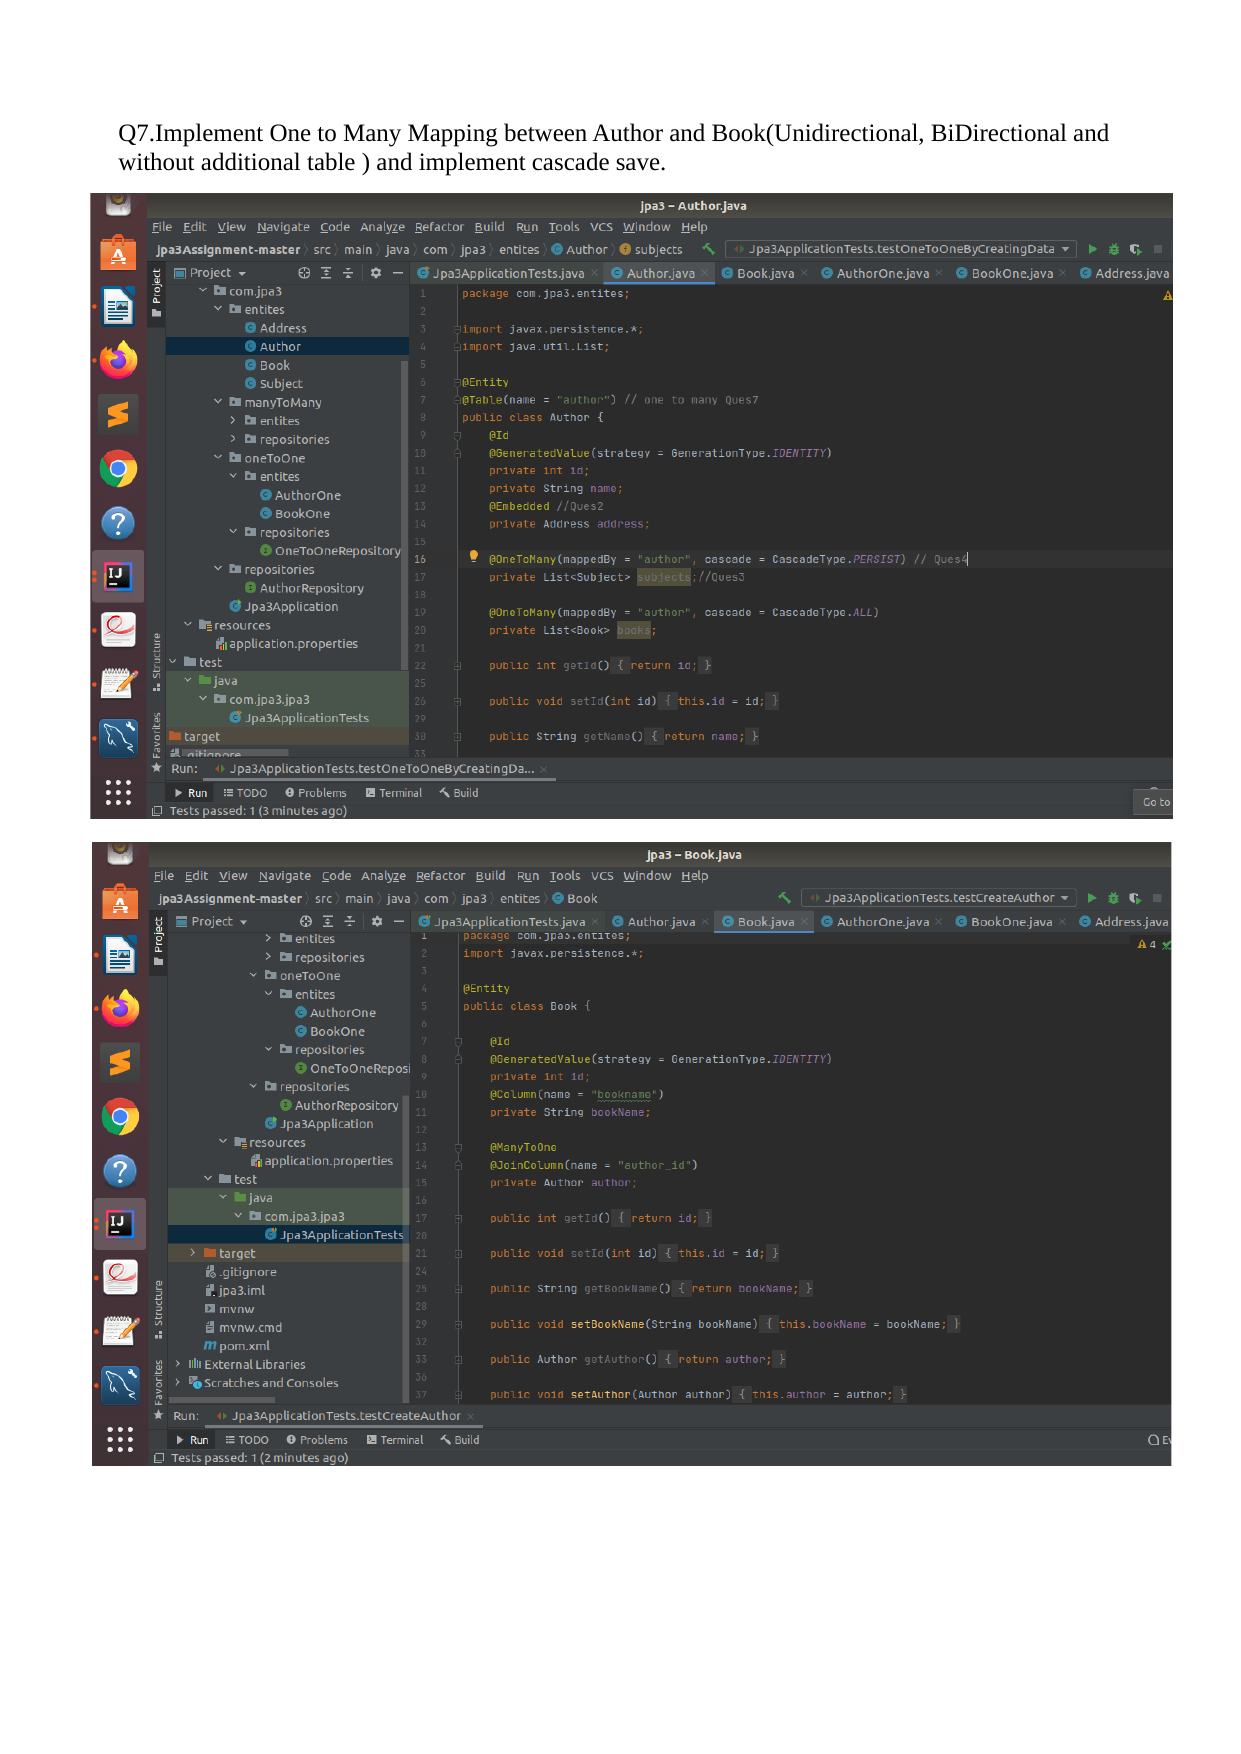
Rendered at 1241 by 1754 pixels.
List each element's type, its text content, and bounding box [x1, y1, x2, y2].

picture [92, 842, 1172, 1466]
picture [90, 193, 1173, 819]
text Q7.Implement One to Many Mapping between Author and Book(Unidirectional, BiDirectional and without additional table ) and implement cascade save. [118, 118, 1122, 176]
